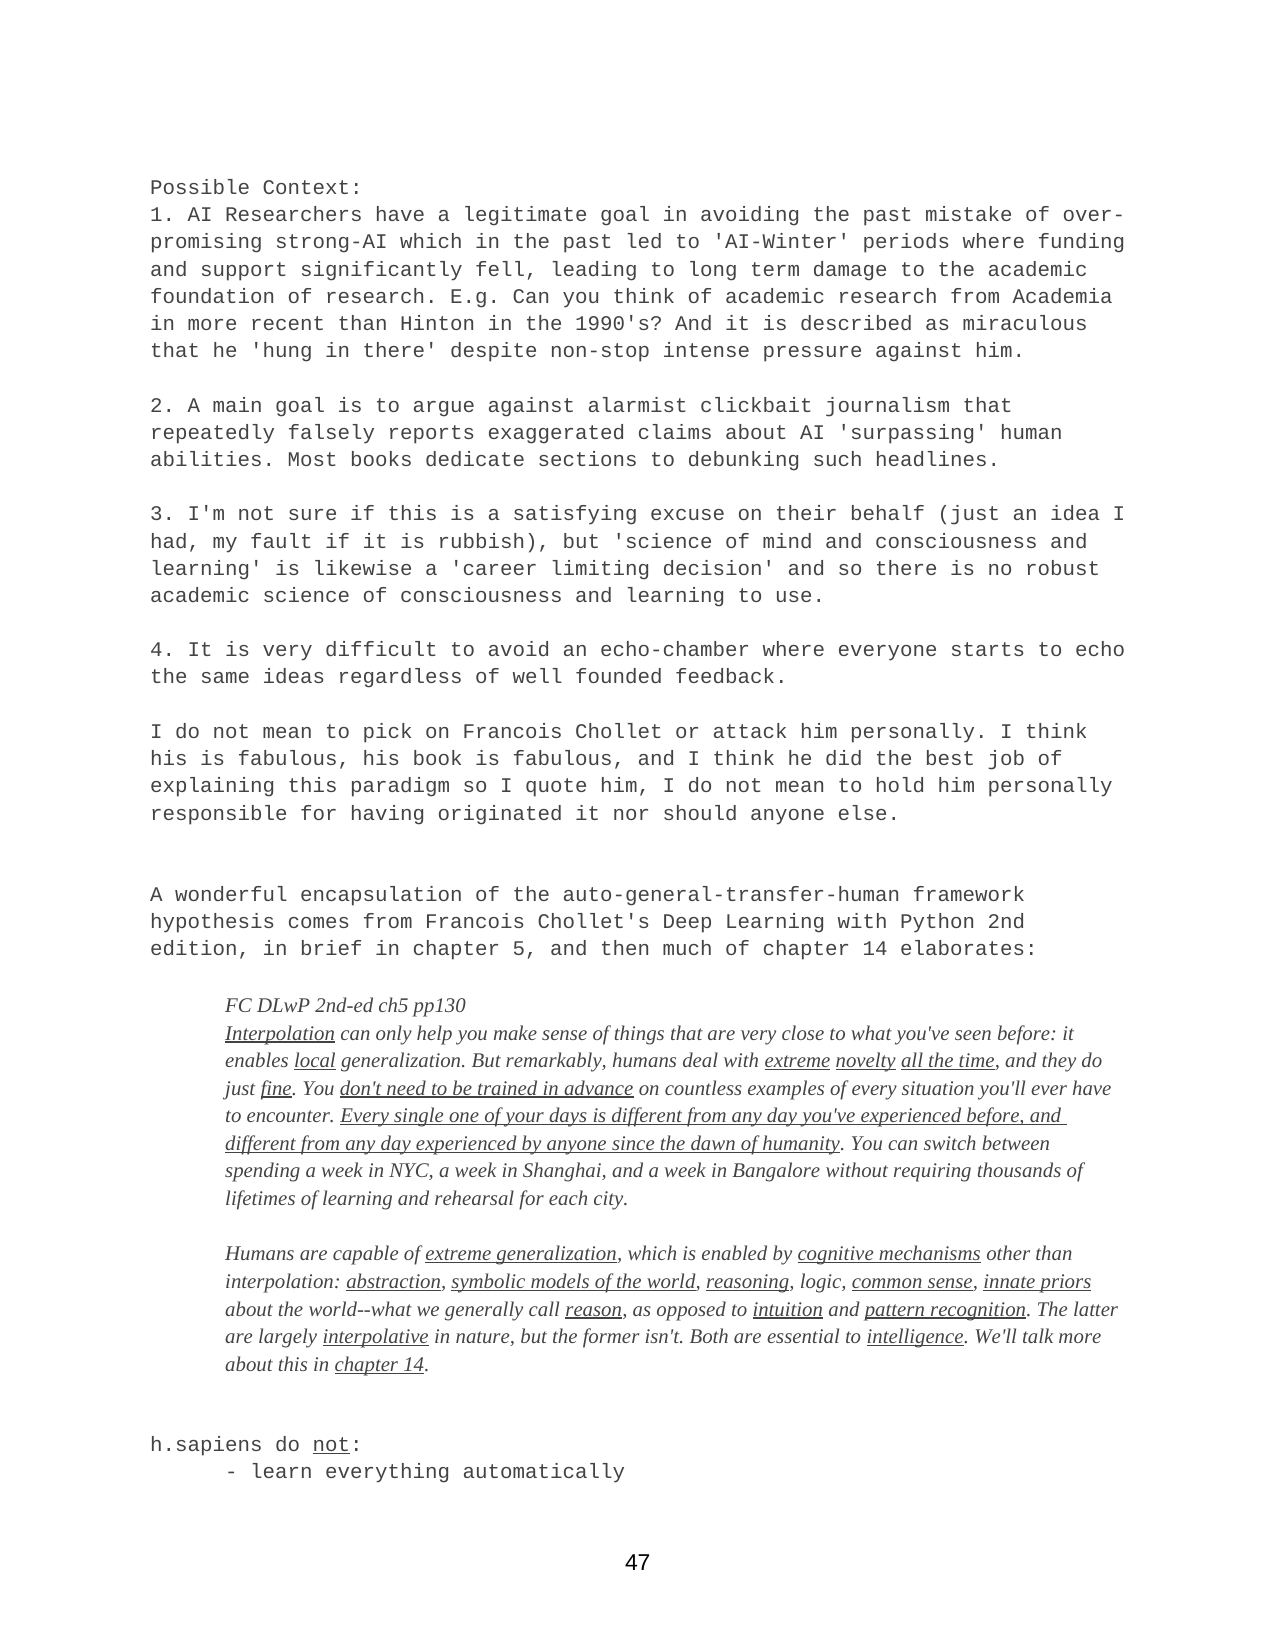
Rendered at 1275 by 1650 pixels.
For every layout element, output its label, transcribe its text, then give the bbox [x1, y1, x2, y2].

text 4. It is very difficult to avoid an echo-chamber where everyone starts to echo the same ideas regardless of well founded feedback. [150, 639, 1125, 690]
text A wonderful encapsulation of the auto-general-transfer-human framework hypothesis comes from Francois Chollet's Deep Learning with Python 2nd edition, in brief in chapter 5, and then much of chapter 14 elaborates: [150, 884, 1125, 962]
text Interpolation can only help you make sense of things that are very close to what you've seen before: it enables local generalization. But remarkably, humans deal with extreme novelty all the time, and they do just fine. You don't need to be trained in advance on countless examples of every situation you'll ever have to encounter. Every single one of your days is different from any day you've experienced before, and different from any day experienced by anyone since the dawn of humanity. You can switch between spending a week in NYC, a week in Shanghai, and a week in Bangalore without requiring thousands of lifetimes of learning and rehearsal for each city. [225, 1020, 1125, 1210]
text 2. A main goal is to argue against alarmist clickbait journalism that repeatedly falsely reports exaggerated claims about AI 'surpassing' human abilities. Most books dedicate sections to debunking such headlines. [150, 395, 1125, 473]
text h.sapiens do not: [150, 1434, 1125, 1457]
text FC DLwP 2nd-ed ch5 pp130 [225, 993, 1125, 1017]
text Humans are capable of extreme generalization, which is enabled by cognitive mechanisms other than interpolation: abstraction, symbolic models of the world, reasoning, logic, common sense, innate priors about the world--what we generally call reason, as opposed to intuition and pattern recognition. The latter are largely interpolative in nature, but the former isn't. Both are essential to intelligence. We'll talk more about this in chapter 14. [225, 1241, 1125, 1376]
text - learn everything automatically [150, 1461, 1125, 1484]
text Possible Context: [150, 177, 1125, 201]
text 3. I'm not sure if this is a satisfying excuse on their behalf (just an idea I had, my fault if it is rubbish), but 'science of mind and consciousness and learning' is likewise a 'career limiting decision' and so there is no robust academic science of consciousness and learning to use. [150, 503, 1125, 609]
text I do not mean to pick on Francois Chollet or attack him personally. I think his is fabulous, his book is fabulous, and I think he did the best job of explaining this paradigm so I quote him, I do not mean to hold him personally responsible for having originated it nor should anyone else. [150, 721, 1125, 826]
text 1. AI Researchers have a legitimate goal in avoiding the past mistake of over-promising strong-AI which in the past led to 'AI-Winter' periods where funding and support significantly fell, leading to long term damage to the academic foundation of research. E.g. Can you think of academic research from Academia in more recent than Hinton in the 1990's? And it is described as miraculous that he 'hung in there' despite non-stop intense pressure against him. [150, 204, 1125, 364]
